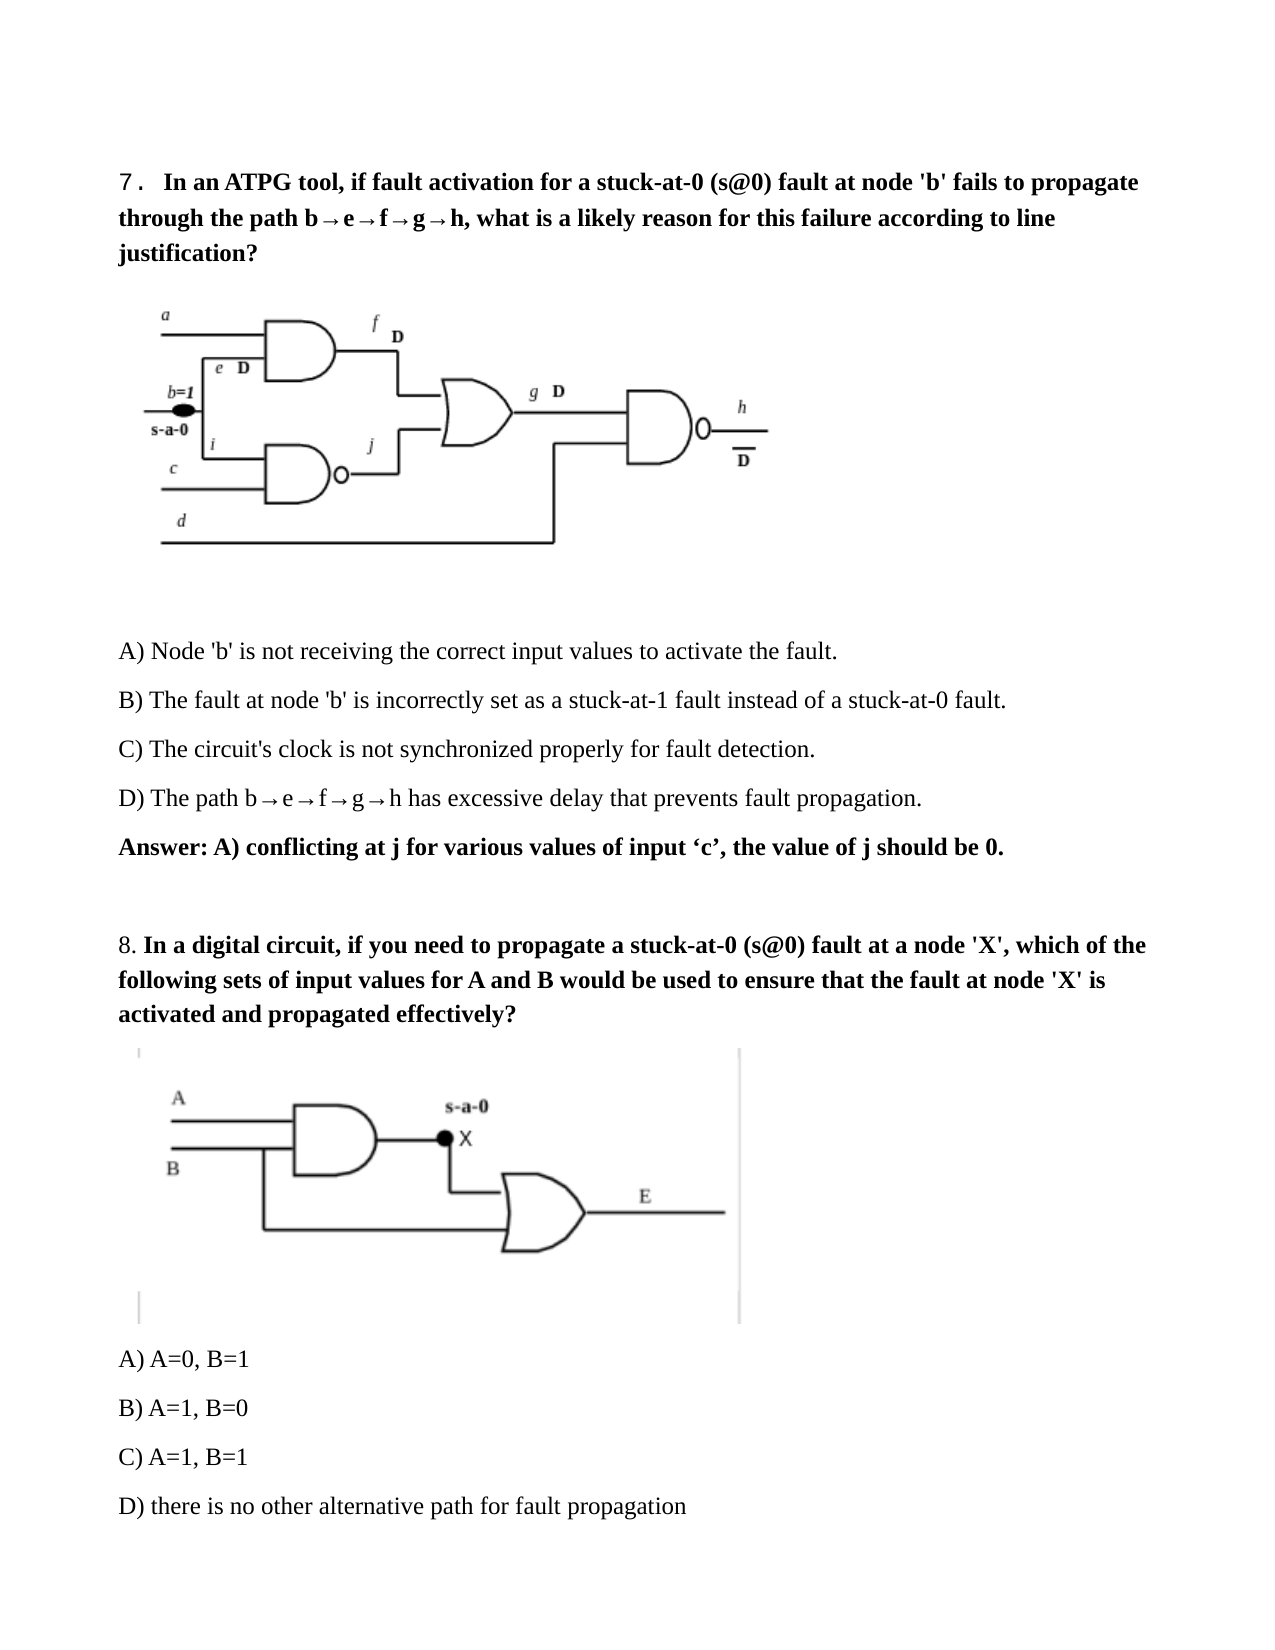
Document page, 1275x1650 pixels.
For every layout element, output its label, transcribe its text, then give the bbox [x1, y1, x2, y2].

text 8. In a digital circuit, if you need to propagate a stuck-at-0 (s@0) fault at a node 'X', which of the following sets of input values for A and B would be used to ensure that the fault at node 'X' is activated and propagated effectively? [118, 931, 1157, 1028]
text D) The path b→e→f→g→h has excessive delay that prevents fault propagation. [118, 783, 1157, 812]
text Answer: A) conflicting at j for various values of input ‘c’, the value of j should be 0. [118, 832, 1157, 861]
text B) A=1, B=0 [118, 1393, 1157, 1422]
picture [118, 1048, 725, 1324]
text C) The circuit's clock is not synchronized properly for fault detection. [118, 734, 1157, 763]
text A) A=0, B=1 [118, 1344, 1157, 1373]
picture [118, 286, 802, 567]
text D) there is no other alternative path for fault propagation [118, 1491, 1157, 1520]
text A) Node 'b' is not receiving the correct input values to activate the fault. [118, 636, 1157, 665]
text C) A=1, B=1 [118, 1442, 1157, 1471]
text 7. In an ATPG tool, if fault activation for a stuck-at-0 (s@0) fault at node 'b' fails to propagate through the path b→e→f→g→h, what is a likely reason for this failure according to line justification? [118, 167, 1157, 267]
text B) The fault at node 'b' is incorrectly set as a stuck-at-1 fault instead of a stuck-at-0 fault. [118, 685, 1157, 714]
